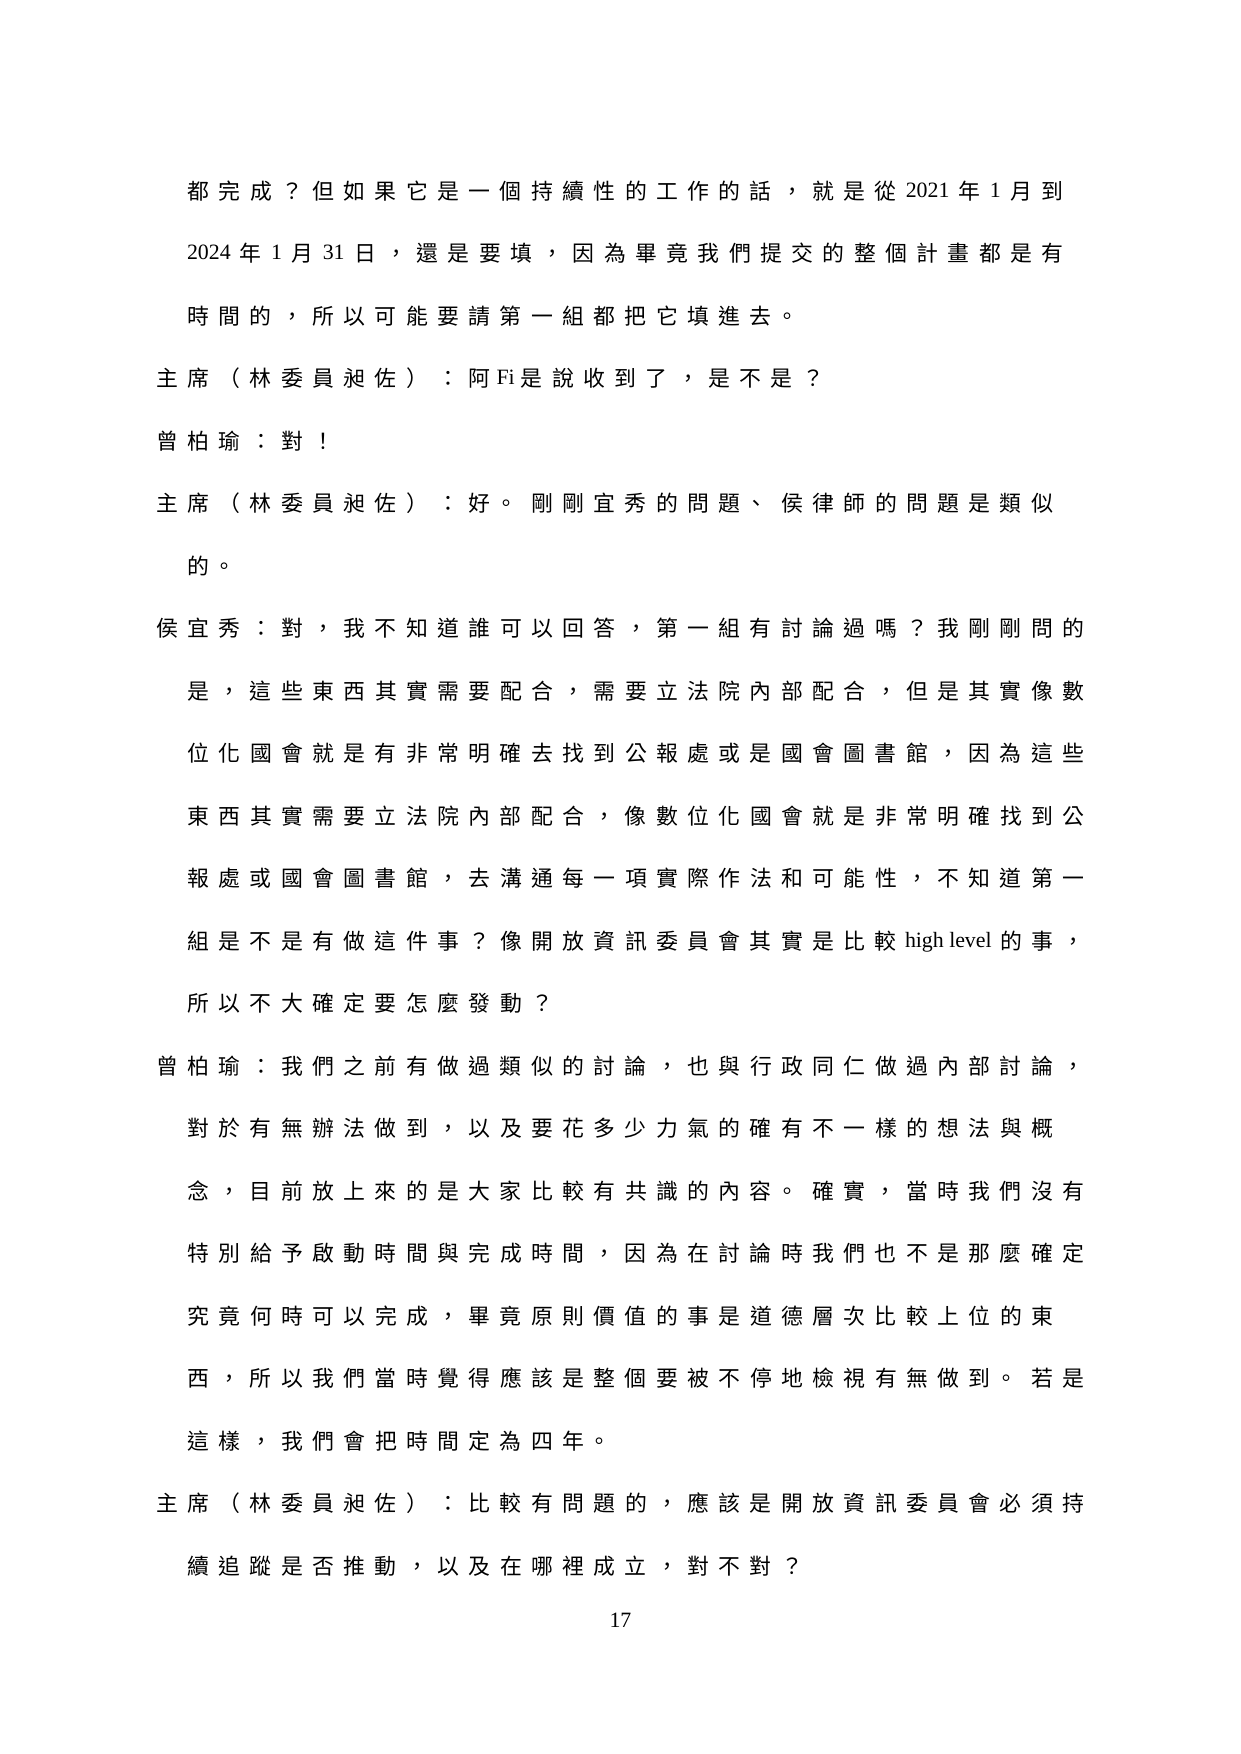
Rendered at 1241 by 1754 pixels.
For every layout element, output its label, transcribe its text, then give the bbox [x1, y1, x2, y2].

text 曾柏瑜：對！ [151, 408, 1089, 471]
text 主席（林委員昶佐）：好。剛剛宜秀的問題、侯律師的問題是類似的。 [151, 471, 1089, 596]
text 侯宜秀：對，我不知道誰可以回答，第一組有討論過嗎？我剛剛問的是，這些東西其實需要配合，需要立法院內部配合，但是其實像數位化國會就是有非常明確去找到公報處或是國會圖書館，因為這些東西其實需要立法院內部配合，像數位化國會就是非常明確找到公報處或國會圖書館，去溝通每一項實際作法和可能性，不知道第一組是不是有做這件事？像開放資訊委員會其實是比較high level的事，所以不大確定要怎麼發動？ [151, 596, 1089, 1033]
text 主席（林委員昶佐）：比較有問題的，應該是開放資訊委員會必須持續追蹤是否推動，以及在哪裡成立，對不對？ [151, 1471, 1089, 1596]
text 主席（林委員昶佐）：阿Fi是說收到了，是不是？ [151, 346, 1089, 408]
text 都完成？但如果它是一個持續性的工作的話，就是從2021年1月到2024年1月31日，還是要填，因為畢竟我們提交的整個計畫都是有時間的，所以可能要請第一組都把它填進去。 [151, 158, 1089, 346]
text 曾柏瑜：我們之前有做過類似的討論，也與行政同仁做過內部討論，對於有無辦法做到，以及要花多少力氣的確有不一樣的想法與概念，目前放上來的是大家比較有共識的內容。確實，當時我們沒有特別給予啟動時間與完成時間，因為在討論時我們也不是那麼確定究竟何時可以完成，畢竟原則價值的事是道德層次比較上位的東西，所以我們當時覺得應該是整個要被不停地檢視有無做到。若是這樣，我們會把時間定為四年。 [151, 1033, 1089, 1471]
